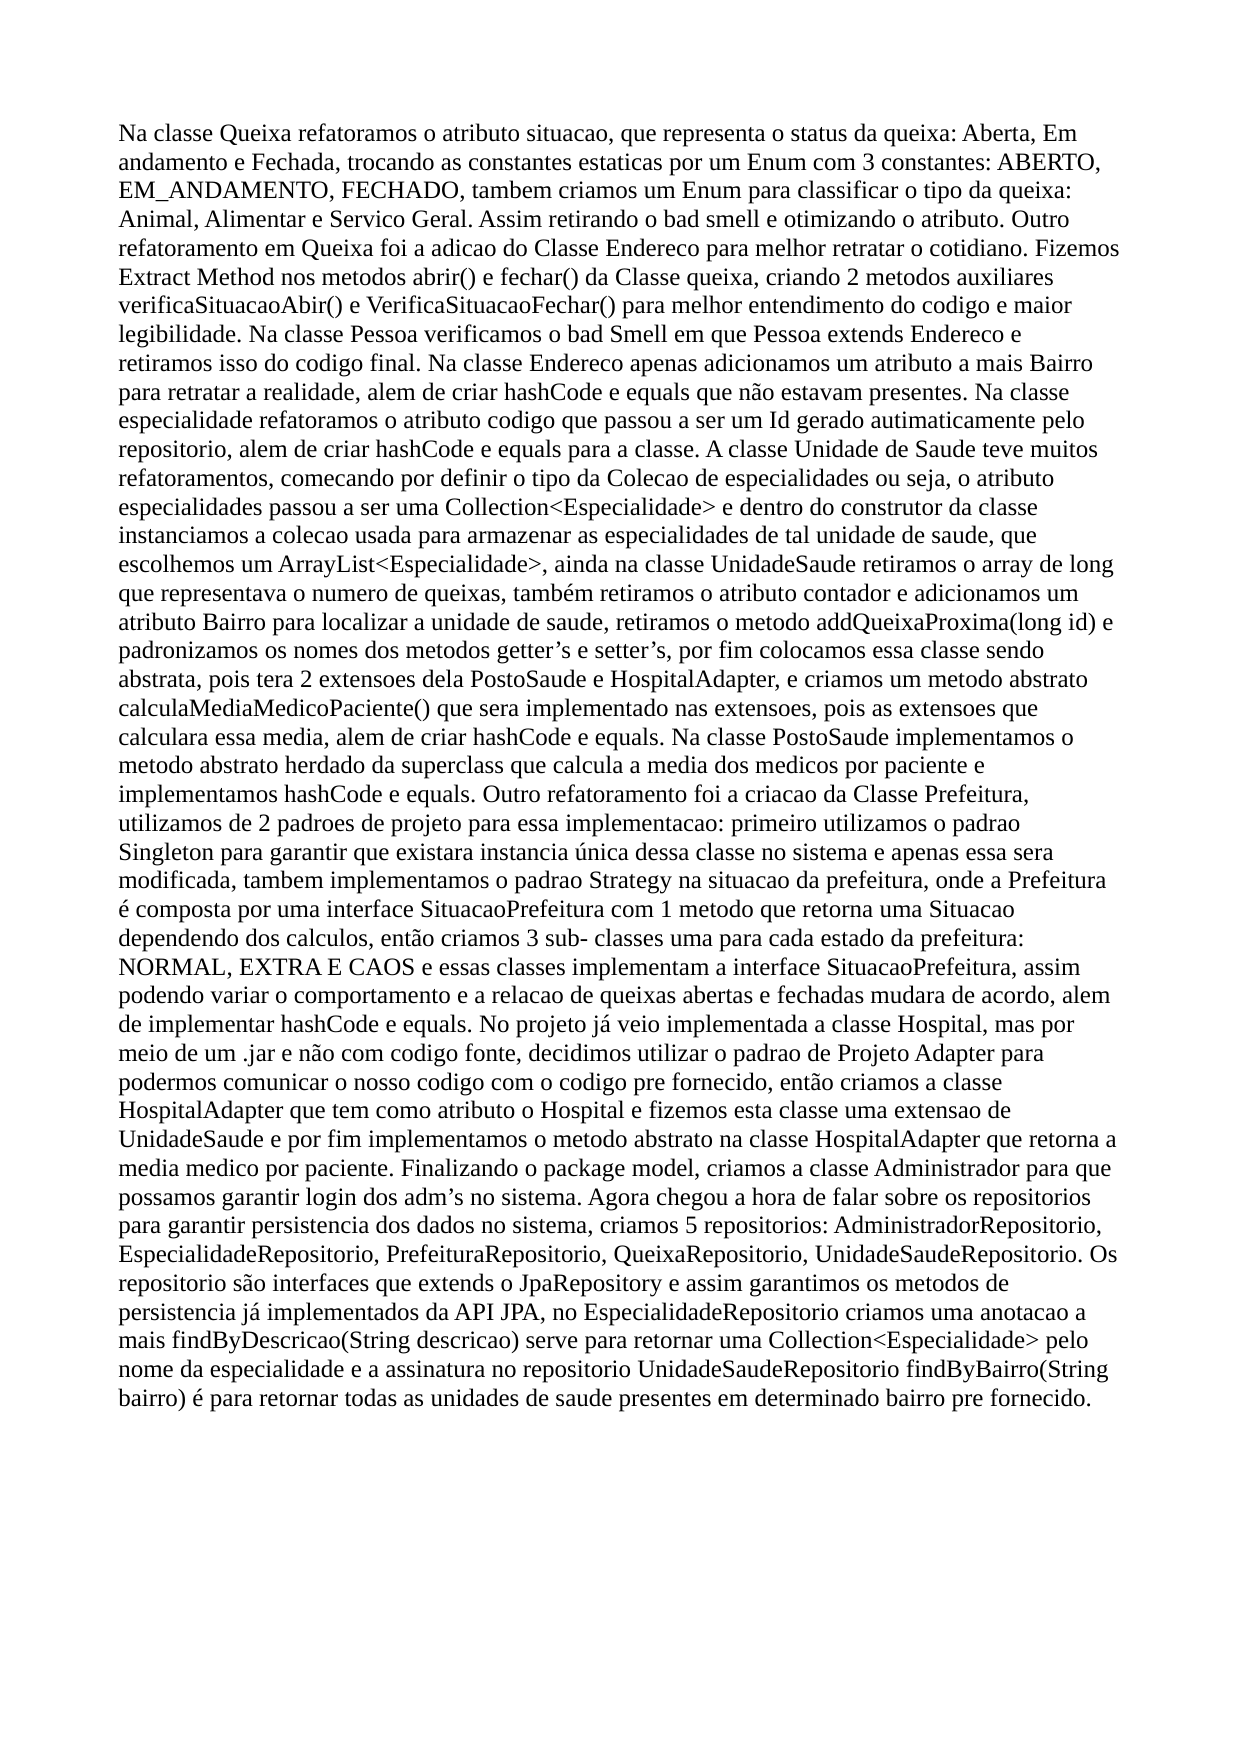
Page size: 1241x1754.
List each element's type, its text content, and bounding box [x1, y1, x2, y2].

text Na classe Queixa refatoramos o atributo situacao, que representa o status da queixa: Aberta, Em andamento e Fechada, trocando as constantes estaticas por um Enum com 3 constantes: ABERTO, EM_ANDAMENTO, FECHADO, tambem criamos um Enum para classificar o tipo da queixa: Animal, Alimentar e Servico Geral. Assim retirando o bad smell e otimizando o atributo. Outro refatoramento em Queixa foi a adicao do Classe Endereco para melhor retratar o cotidiano. Fizemos Extract Method nos metodos abrir() e fechar() da Classe queixa, criando 2 metodos auxiliares verificaSituacaoAbir() e VerificaSituacaoFechar() para melhor entendimento do codigo e maior legibilidade. Na classe Pessoa verificamos o bad Smell em que Pessoa extends Endereco e retiramos isso do codigo final. Na classe Endereco apenas adicionamos um atributo a mais Bairro para retratar a realidade, alem de criar hashCode e equals que não estavam presentes. Na classe especialidade refatoramos o atributo codigo que passou a ser um Id gerado autimaticamente pelo repositorio, alem de criar hashCode e equals para a classe. A classe Unidade de Saude teve muitos refatoramentos, comecando por definir o tipo da Colecao de especialidades ou seja, o atributo especialidades passou a ser uma Collection<Especialidade> e dentro do construtor da classe instanciamos a colecao usada para armazenar as especialidades de tal unidade de saude, que escolhemos um ArrayList<Especialidade>, ainda na classe UnidadeSaude retiramos o array de long que representava o numero de queixas, também retiramos o atributo contador e adicionamos um atributo Bairro para localizar a unidade de saude, retiramos o metodo addQueixaProxima(long id) e padronizamos os nomes dos metodos getter’s e setter’s, por fim colocamos essa classe sendo abstrata, pois tera 2 extensoes dela PostoSaude e HospitalAdapter, e criamos um metodo abstrato calculaMediaMedicoPaciente() que sera implementado nas extensoes, pois as extensoes que calculara essa media, alem de criar hashCode e equals. Na classe PostoSaude implementamos o metodo abstrato herdado da superclass que calcula a media dos medicos por paciente e implementamos hashCode e equals. Outro refatoramento foi a criacao da Classe Prefeitura, utilizamos de 2 padroes de projeto para essa implementacao: primeiro utilizamos o padrao Singleton para garantir que existara instancia única dessa classe no sistema e apenas essa sera modificada, tambem implementamos o padrao Strategy na situacao da prefeitura, onde a Prefeitura é composta por uma interface SituacaoPrefeitura com 1 metodo que retorna uma Situacao dependendo dos calculos, então criamos 3 sub- classes uma para cada estado da prefeitura: NORMAL, EXTRA E CAOS e essas classes implementam a interface SituacaoPrefeitura, assim podendo variar o comportamento e a relacao de queixas abertas e fechadas mudara de acordo, alem de implementar hashCode e equals. No projeto já veio implementada a classe Hospital, mas por meio de um .jar e não com codigo fonte, decidimos utilizar o padrao de Projeto Adapter para podermos comunicar o nosso codigo com o codigo pre fornecido, então criamos a classe HospitalAdapter que tem como atributo o Hospital e fizemos esta classe uma extensao de UnidadeSaude e por fim implementamos o metodo abstrato na classe HospitalAdapter que retorna a media medico por paciente. Finalizando o package model, criamos a classe Administrador para que possamos garantir login dos adm’s no sistema. Agora chegou a hora de falar sobre os repositorios para garantir persistencia dos dados no sistema, criamos 5 repositorios: AdministradorRepositorio, EspecialidadeRepositorio, PrefeituraRepositorio, QueixaRepositorio, UnidadeSaudeRepositorio. Os repositorio são interfaces que extends o JpaRepository e assim garantimos os metodos de persistencia já implementados da API JPA, no EspecialidadeRepositorio criamos uma anotacao a mais findByDescricao(String descricao) serve para retornar uma Collection<Especialidade> pelo nome da especialidade e a assinatura no repositorio UnidadeSaudeRepositorio findByBairro(String bairro) é para retornar todas as unidades de saude presentes em determinado bairro pre fornecido. [118, 118, 1122, 1412]
